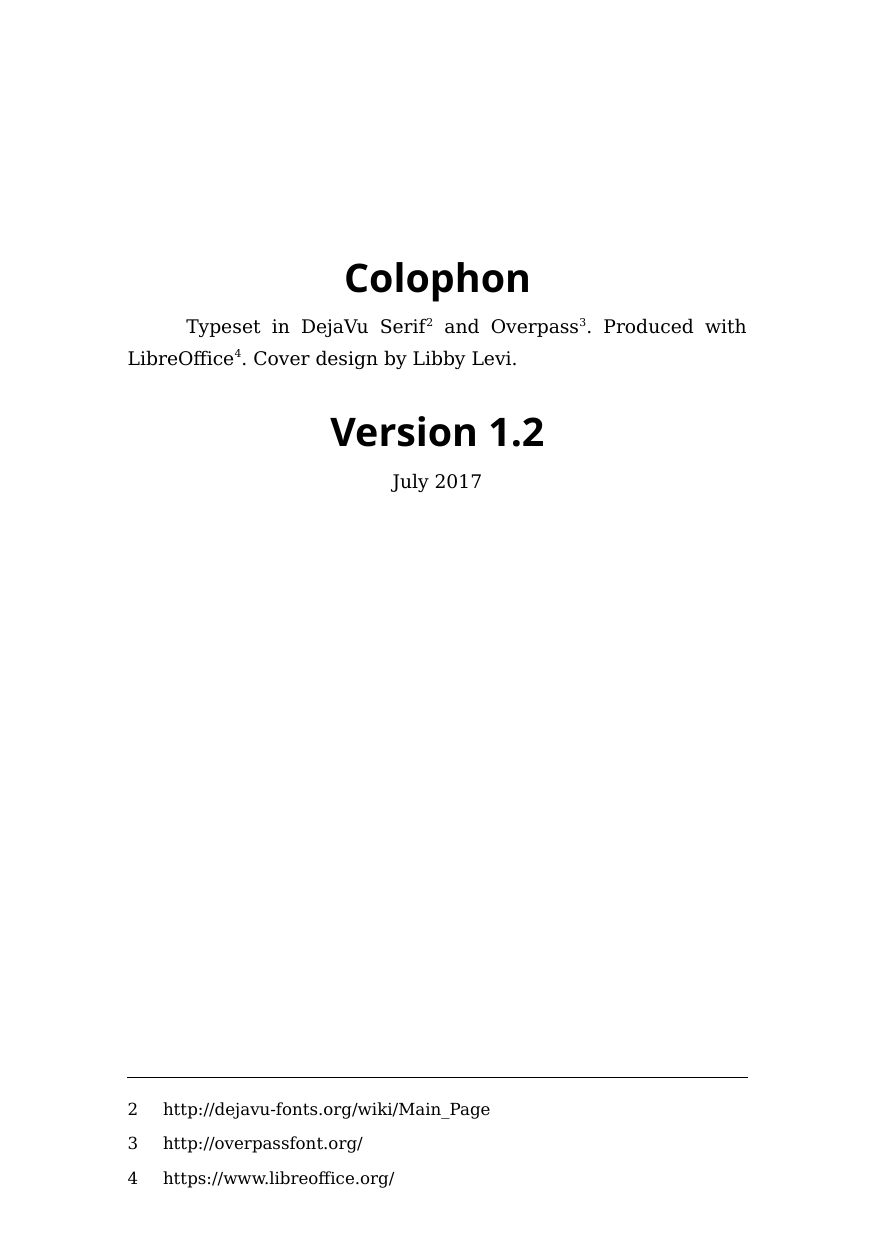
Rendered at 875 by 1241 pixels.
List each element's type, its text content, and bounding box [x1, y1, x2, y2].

subtitle Version 1.2 [127, 404, 747, 458]
text July 2017 [127, 471, 747, 492]
text http://overpassfont.org/ [127, 1134, 747, 1154]
text Typeset in DejaVu Serif and Overpass. Produced with LibreOffice. Cover design by Libby Levi. [127, 316, 747, 370]
text https://www.libreoffice.org/ [127, 1169, 747, 1188]
text http://dejavu-fonts.org/wiki/Main_Page [127, 1100, 747, 1119]
subtitle Colophon [127, 250, 747, 304]
